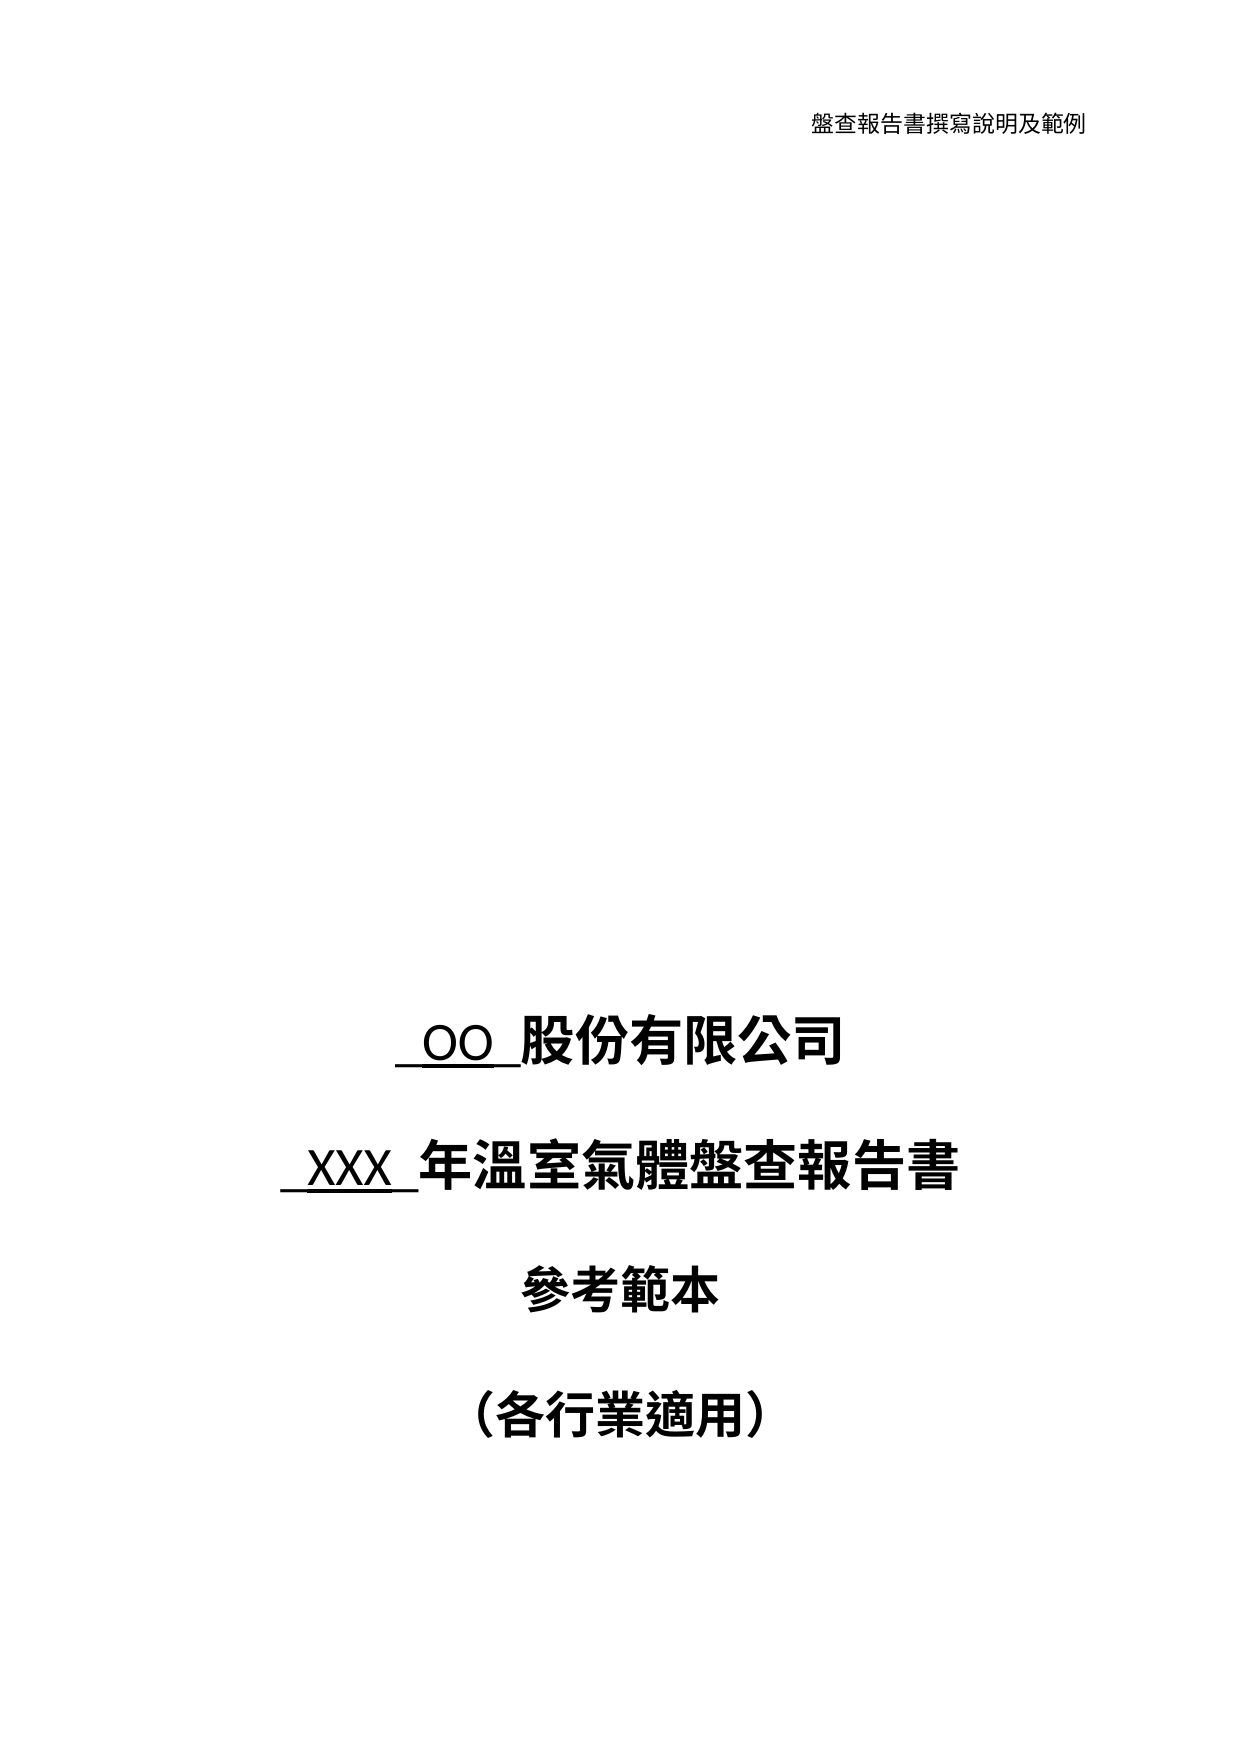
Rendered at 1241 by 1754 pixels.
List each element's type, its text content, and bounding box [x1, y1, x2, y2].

text _XXX_年溫室氣體盤查報告書 [187, 1089, 1053, 1214]
text _OO_股份有限公司 [187, 964, 1053, 1089]
text （各行業適用） [187, 1339, 1053, 1464]
text 參考範本 [187, 1214, 1053, 1339]
